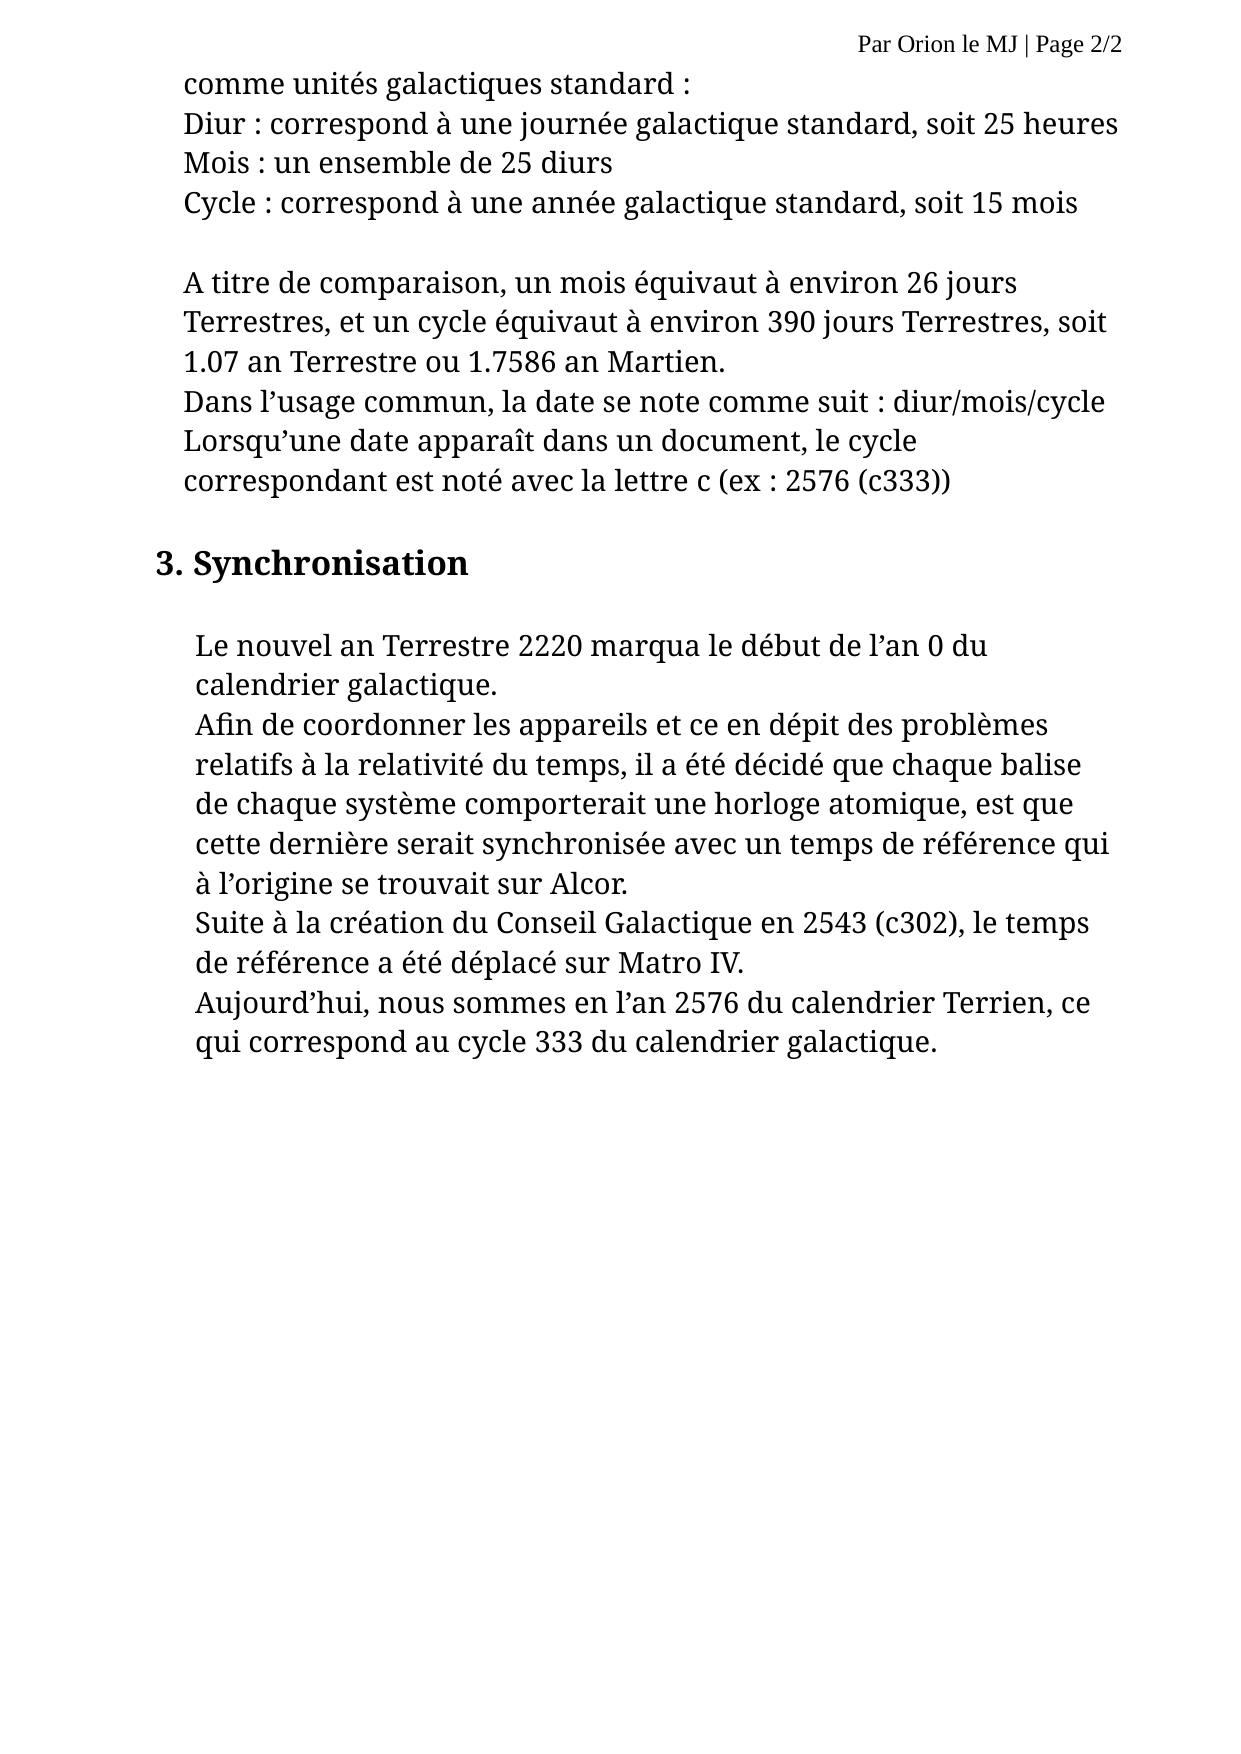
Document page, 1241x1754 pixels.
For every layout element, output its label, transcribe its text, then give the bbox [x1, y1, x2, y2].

text Lorsqu’une date apparaît dans un document, le cycle correspondant est noté avec la lettre c (ex : 2576 (c333)) [183, 421, 1122, 500]
text Aujourd’hui, nous sommes en l’an 2576 du calendrier Terrien, ce qui correspond au cycle 333 du calendrier galactique. [195, 982, 1122, 1061]
text comme unités galactiques standard : [183, 63, 1122, 103]
text Mois : un ensemble de 25 diurs [183, 143, 1122, 182]
text A titre de comparaison, un mois équivaut à environ 26 jours Terrestres, et un cycle équivaut à environ 390 jours Terrestres, soit 1.07 an Terrestre ou 1.7586 an Martien. [183, 262, 1122, 381]
text Dans l’usage commun, la date se note comme suit : diur/mois/cycle [183, 381, 1122, 421]
text Le nouvel an Terrestre 2220 marqua le début de l’an 0 du calendrier galactique. [195, 625, 1122, 704]
list Synchronisation [156, 540, 1122, 585]
text Afin de coordonner les appareils et ce en dépit des problèmes relatifs à la relativité du temps, il a été décidé que chaque balise de chaque système comporterait une horloge atomique, est que cette dernière serait synchronisée avec un temps de référence qui à l’origine se trouvait sur Alcor. [195, 704, 1122, 903]
text Cycle : correspond à une année galactique standard, soit 15 mois [183, 182, 1122, 222]
text Suite à la création du Conseil Galactique en 2543 (c302), le temps de référence a été déplacé sur Matro IV. [195, 903, 1122, 982]
text Diur : correspond à une journée galactique standard, soit 25 heures [183, 103, 1122, 143]
